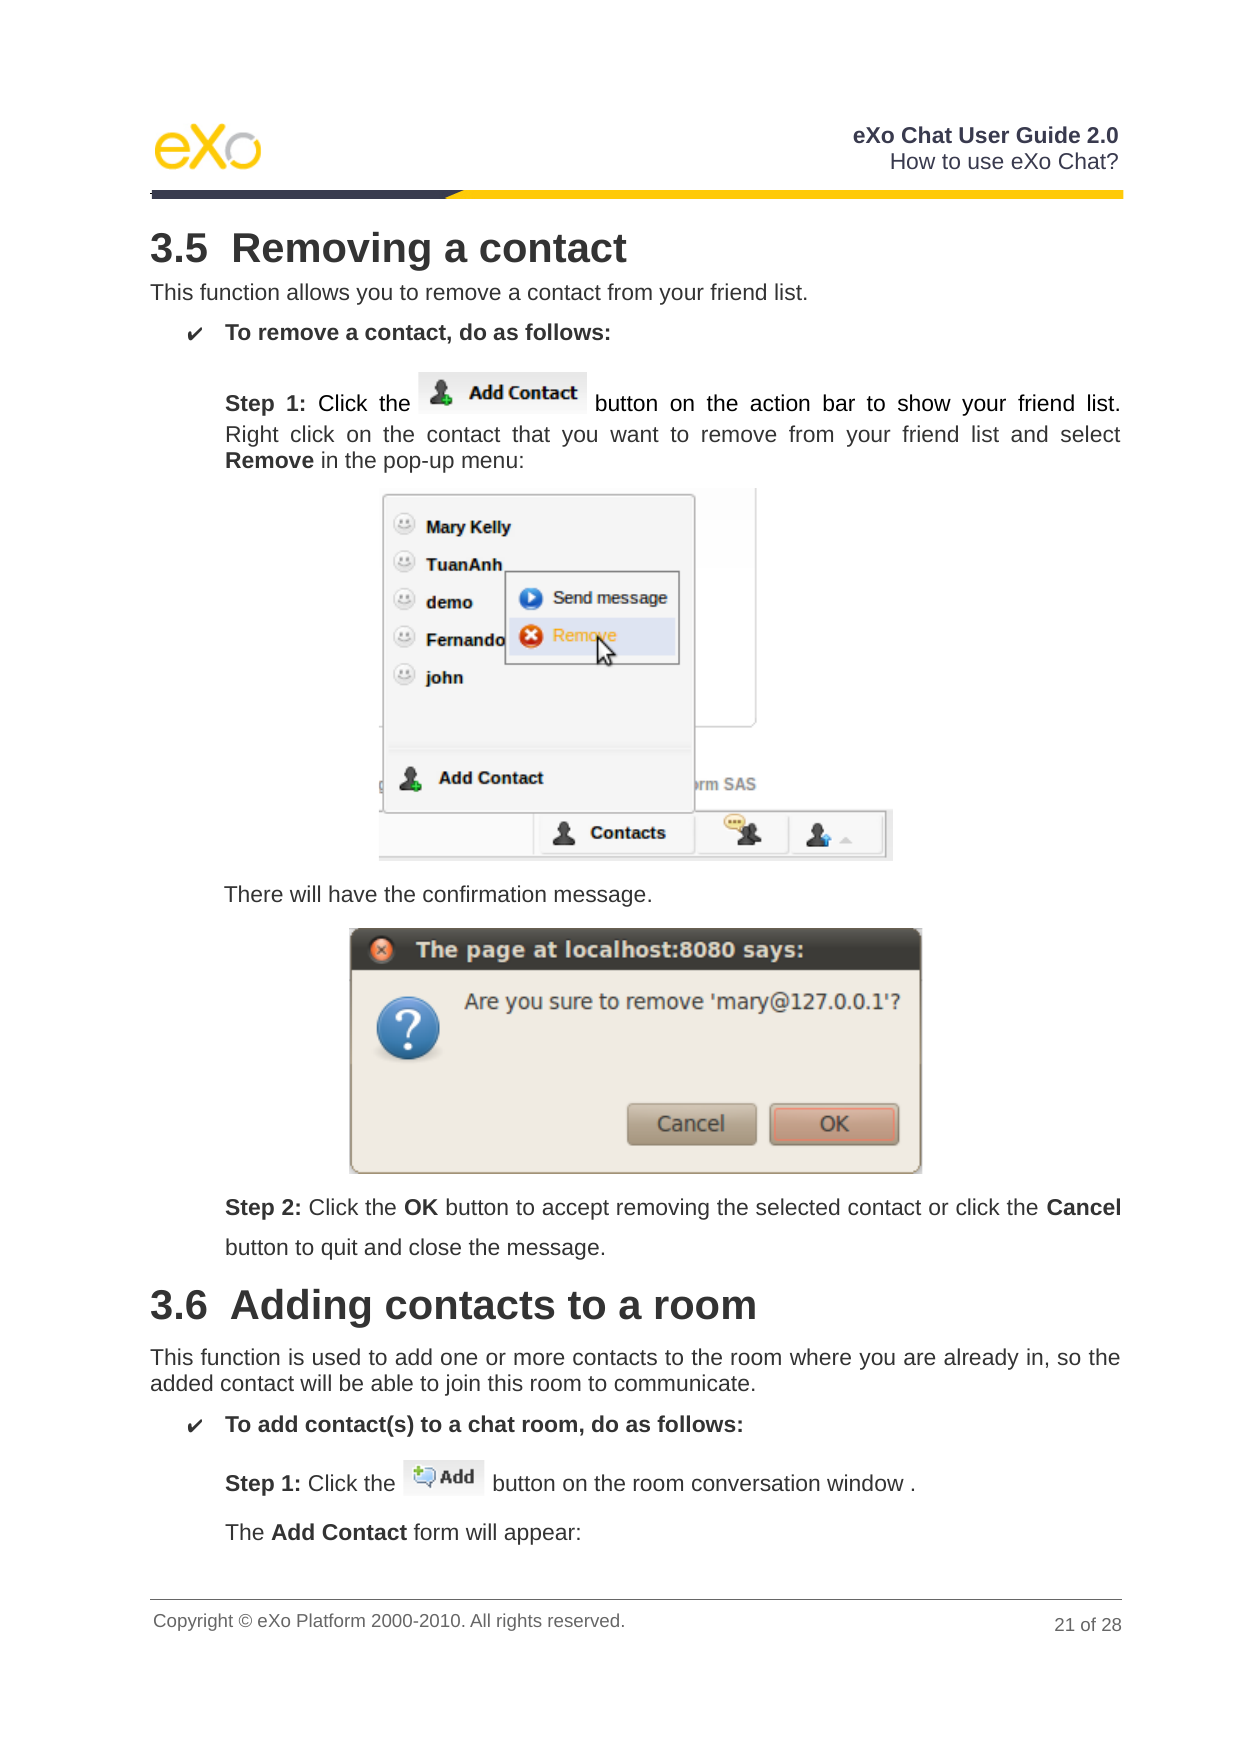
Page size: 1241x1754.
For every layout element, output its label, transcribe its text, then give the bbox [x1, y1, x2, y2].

text There will have the confirmation message. [223, 481, 1122, 908]
list Step 1: Click thebutton on the room conversation window . [187, 1453, 1122, 1503]
picture [378, 488, 893, 861]
picture [349, 928, 923, 1174]
picture [155, 123, 262, 170]
subtitle Adding contacts to a room [150, 1281, 1122, 1328]
list To remove a contact, do as follows: [187, 318, 1122, 345]
list The Add Contact form will appear: [187, 1518, 1122, 1545]
list Step 1: Click thebutton on the action bar to show your friend list. Right click on the contact that you want to remove from your friend list and select Remove in the pop-up menu: [187, 365, 1122, 474]
picture [403, 1460, 485, 1496]
list Step 2: Click the OK button to accept removing the selected contact or click the Cancel button to quit and close the message. [187, 921, 1122, 1260]
text This function allows you to remove a contact from your friend list. [150, 279, 1122, 305]
picture [418, 372, 587, 414]
list To add contact(s) to a chat room, do as follows: [187, 1411, 1122, 1438]
text This function is used to add one or more contacts to the room where you are already in, so the added contact will be able to join this room to communicate. [150, 1343, 1122, 1396]
subtitle Removing a contact [150, 223, 1122, 271]
picture [151, 190, 1124, 199]
